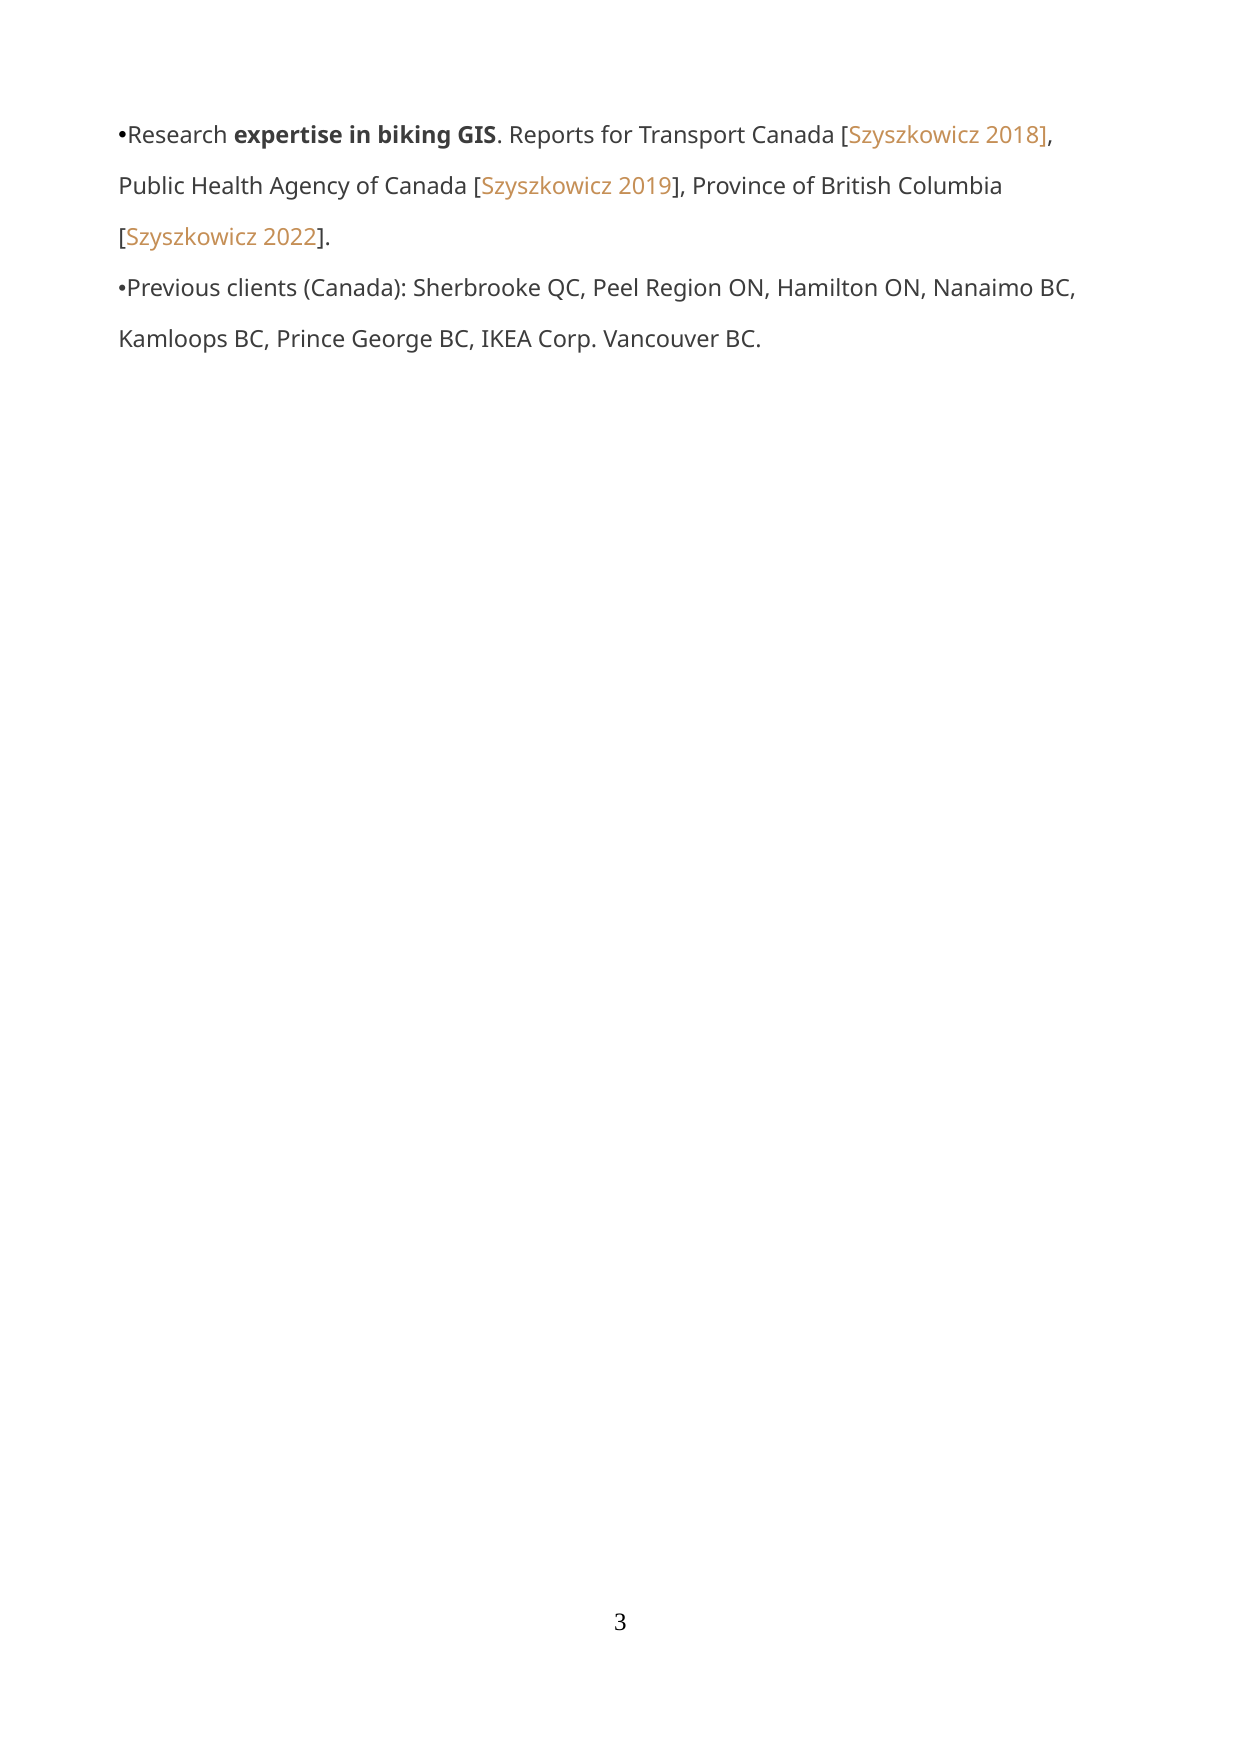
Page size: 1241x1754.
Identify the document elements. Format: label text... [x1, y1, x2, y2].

list Research expertise in biking GIS. Reports for Transport Canada [Szyszkowicz 2018], Public Health Agency of Canada [Szyszkowicz 2019], Province of British Columbia [Szyszkowicz 2022]. [118, 118, 1122, 252]
list Previous clients (Canada): Sherbrooke QC, Peel Region ON, Hamilton ON, Nanaimo BC, Kamloops BC, Prince George BC, IKEA Corp. Vancouver BC. [118, 272, 1122, 355]
